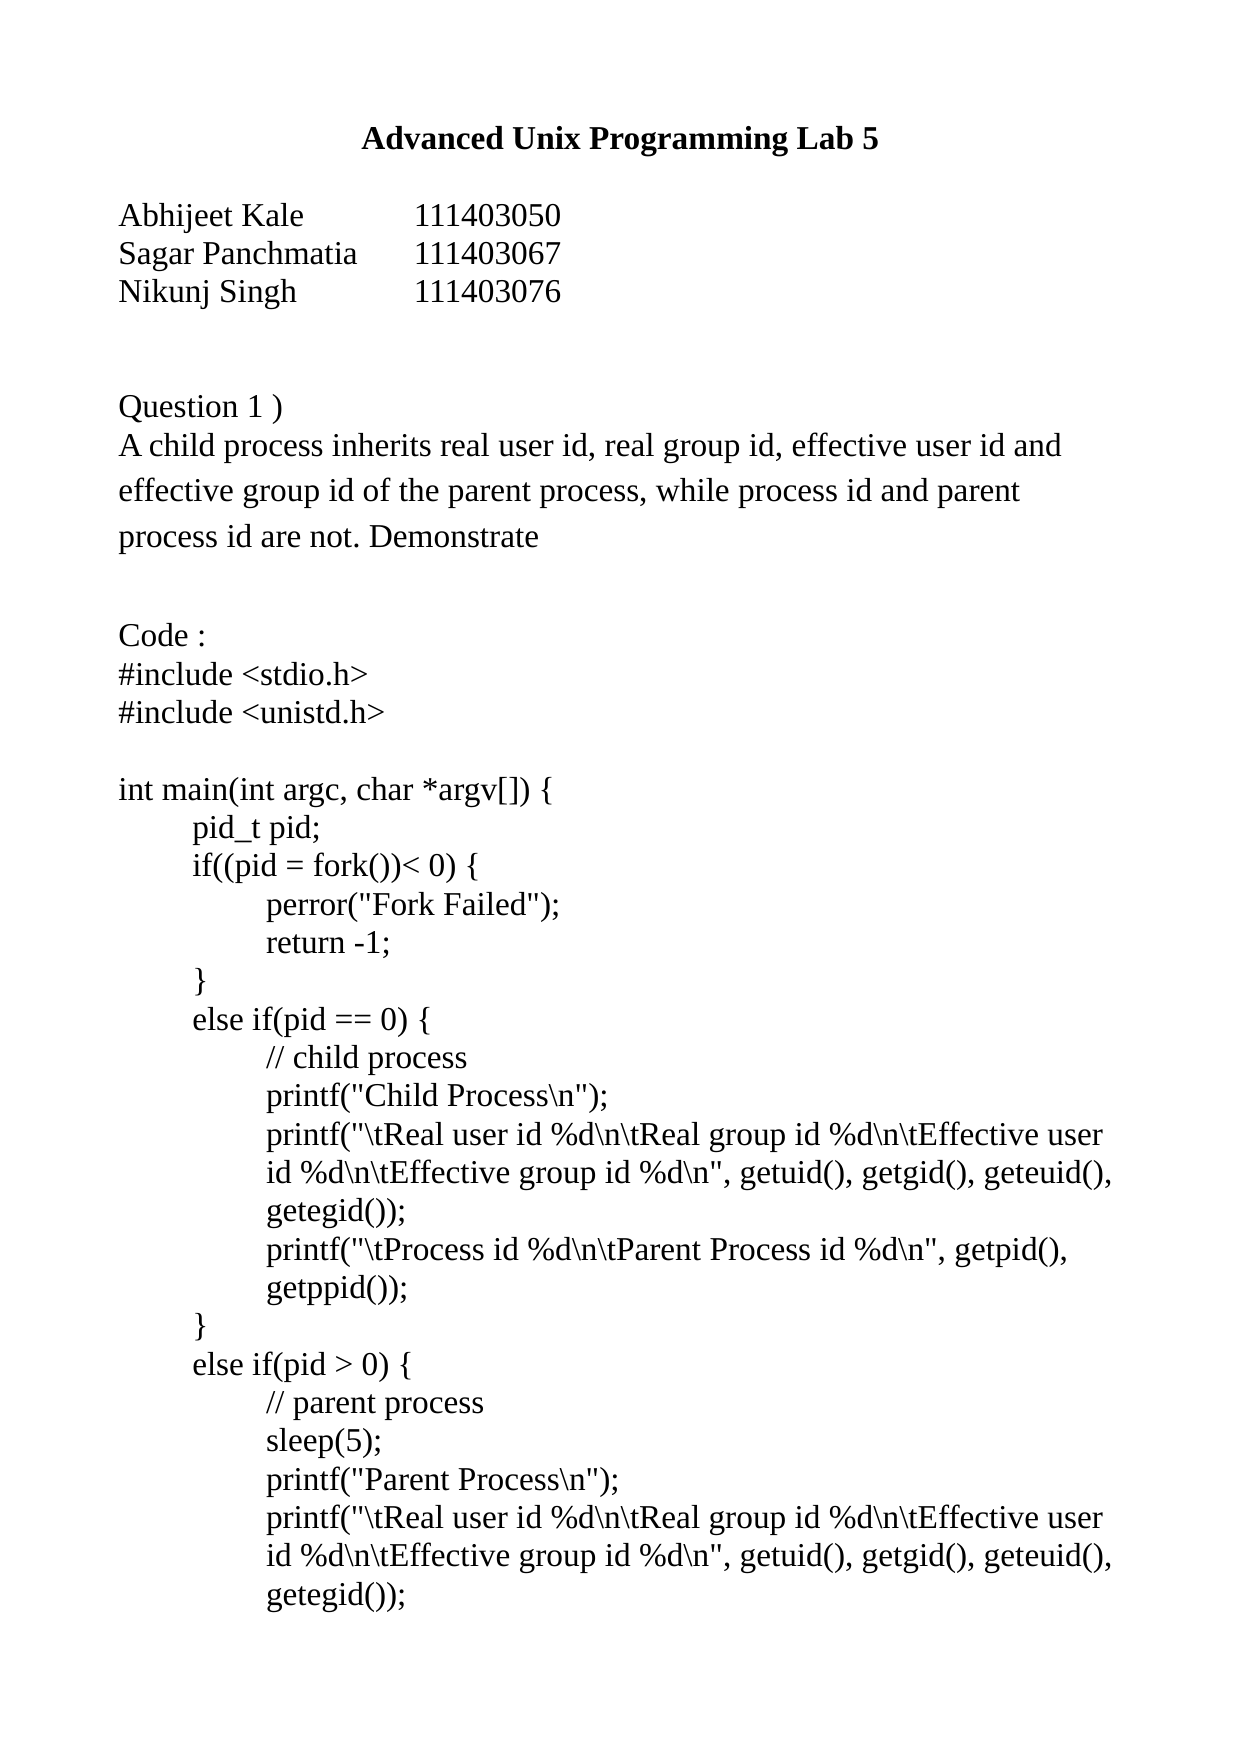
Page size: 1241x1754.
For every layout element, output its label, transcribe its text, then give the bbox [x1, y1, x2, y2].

text int main(int argc, char *argv[]) { [118, 769, 1122, 807]
text return -1; [118, 922, 1122, 961]
text #include <unistd.h> [118, 692, 1122, 731]
text if((pid = fork())< 0) { [118, 846, 1122, 884]
text } [118, 961, 1122, 999]
text printf("\tProcess id %d\n\tParent Process id %d\n", getpid(), getppid()); [118, 1229, 1122, 1306]
text Question 1 ) [118, 386, 1122, 425]
text // child process [118, 1037, 1122, 1076]
text printf("\tReal user id %d\n\tReal group id %d\n\tEffective user id %d\n\tEffective group id %d\n", getuid(), getgid(), geteuid(), getegid()); [118, 1114, 1122, 1229]
text else if(pid == 0) { [118, 999, 1122, 1037]
text perror("Fork Failed"); [118, 884, 1122, 922]
text printf("Parent Process\n"); [118, 1459, 1122, 1497]
text pid_t pid; [118, 807, 1122, 846]
text Nikunj Singh 111403076 [118, 271, 1122, 310]
text } [118, 1306, 1122, 1344]
text Advanced Unix Programming Lab 5 [118, 118, 1122, 156]
text printf("\tReal user id %d\n\tReal group id %d\n\tEffective user id %d\n\tEffective group id %d\n", getuid(), getgid(), geteuid(), getegid()); [118, 1497, 1122, 1612]
text Sagar Panchmatia 111403067 [118, 233, 1122, 271]
text A child process inherits real user id, real group id, effective user id and effective group id of the parent process, while process id and parent process id are not. Demonstrate [118, 425, 1122, 555]
text Code : [118, 616, 1122, 654]
text else if(pid > 0) { [118, 1344, 1122, 1382]
text sleep(5); [118, 1421, 1122, 1459]
text printf("Child Process\n"); [118, 1076, 1122, 1114]
text // parent process [118, 1382, 1122, 1421]
text Abhijeet Kale 111403050 [118, 195, 1122, 233]
text #include <stdio.h> [118, 654, 1122, 692]
